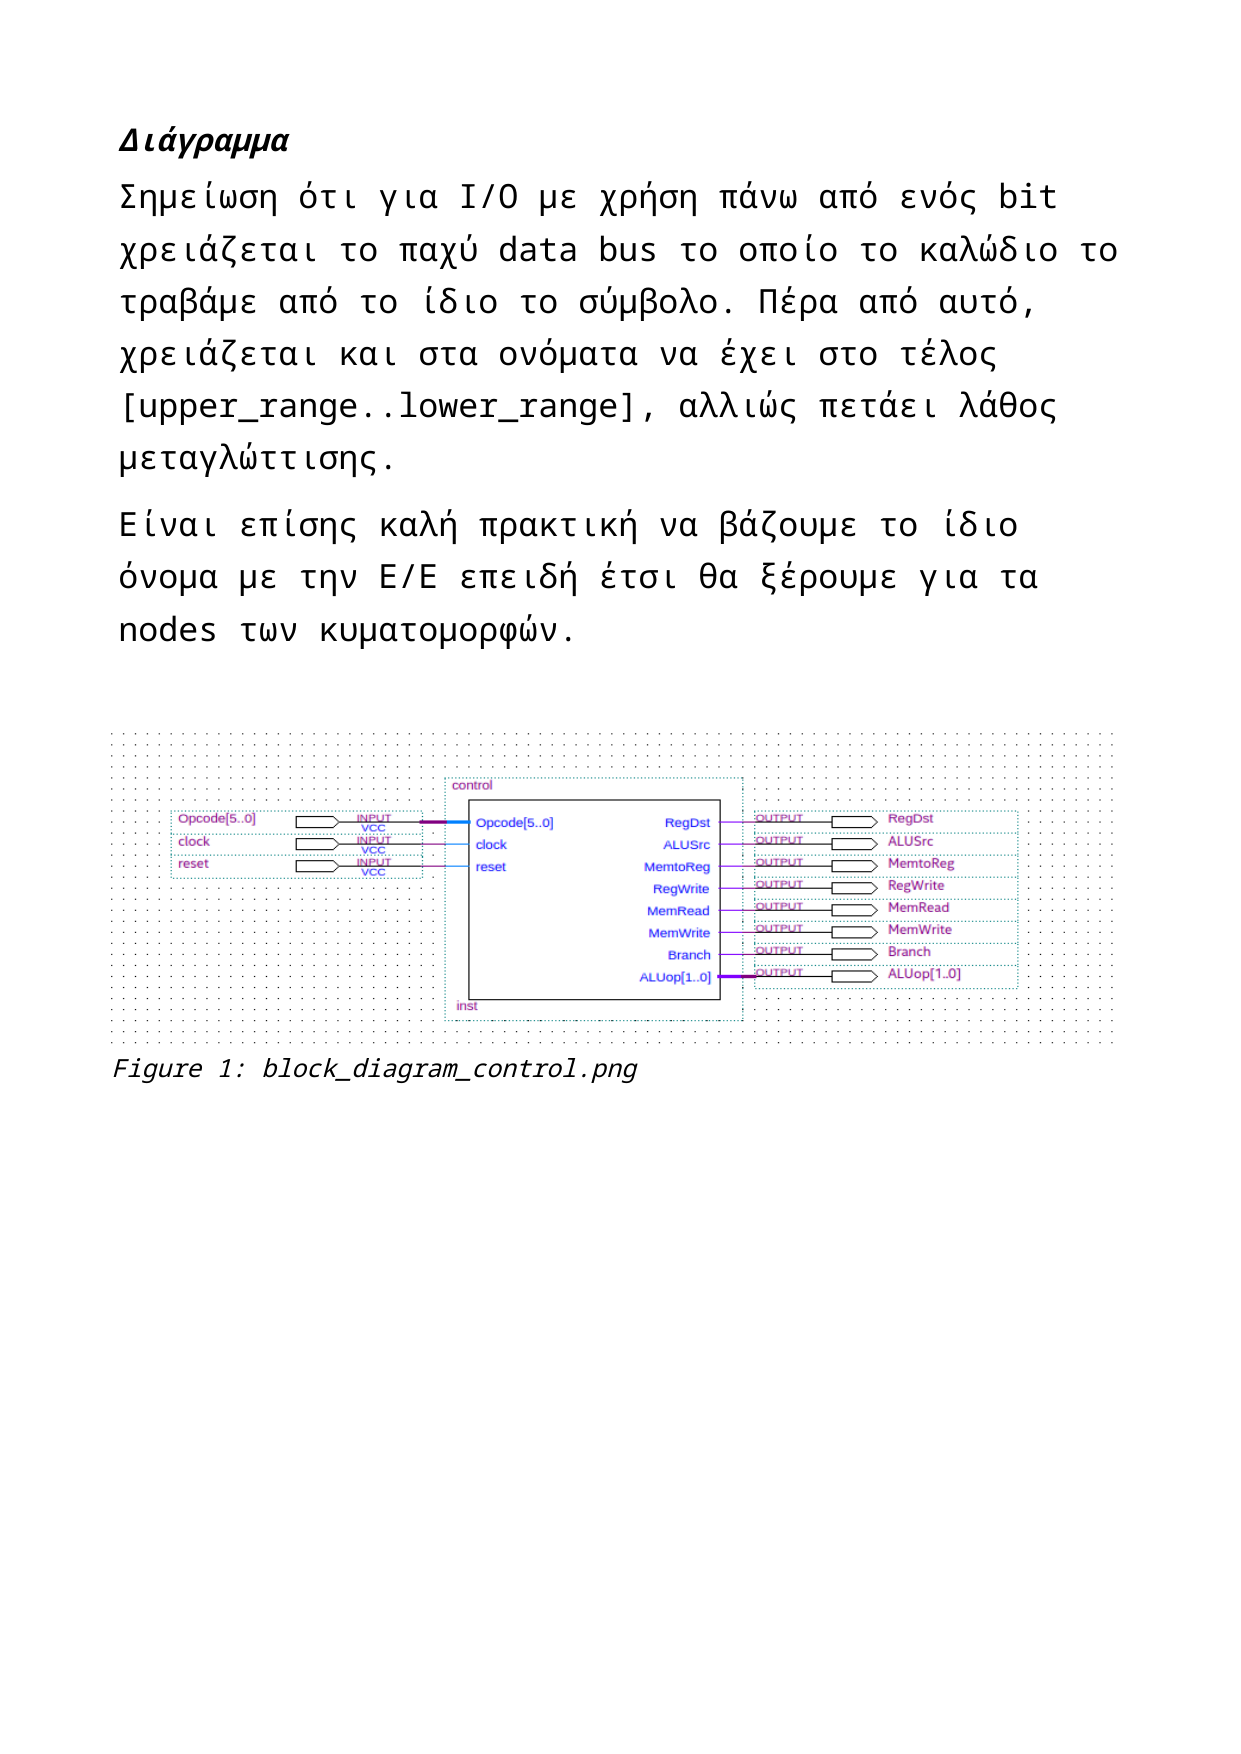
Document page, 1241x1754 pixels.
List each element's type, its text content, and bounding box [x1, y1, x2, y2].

text Είναι επίσης καλή πρακτική να βάζουμε το ίδιο όνομα με την Ε/Ε επειδή έτσι θα ξέρουμε για τα nodes των κυματομορφών. [118, 501, 1122, 651]
text Figure 1: block_diagram_control.png [111, 1051, 1115, 1085]
text Σημείωση ότι για I/O με χρήση πάνω από ενός bit χρειάζεται το παχύ data bus το οποίο το καλώδιο το τραβάμε από το ίδιο το σύμβολο. Πέρα από αυτό, χρειάζεται και στα ονόματα να έχει στο τέλος [upper_range..lower_range], αλλιώς πετάει λάθος μεταγλώττισης. [118, 173, 1122, 479]
text [111, 718, 1115, 731]
picture [111, 731, 1115, 1051]
subtitle Διάγραμμα [118, 118, 1122, 161]
